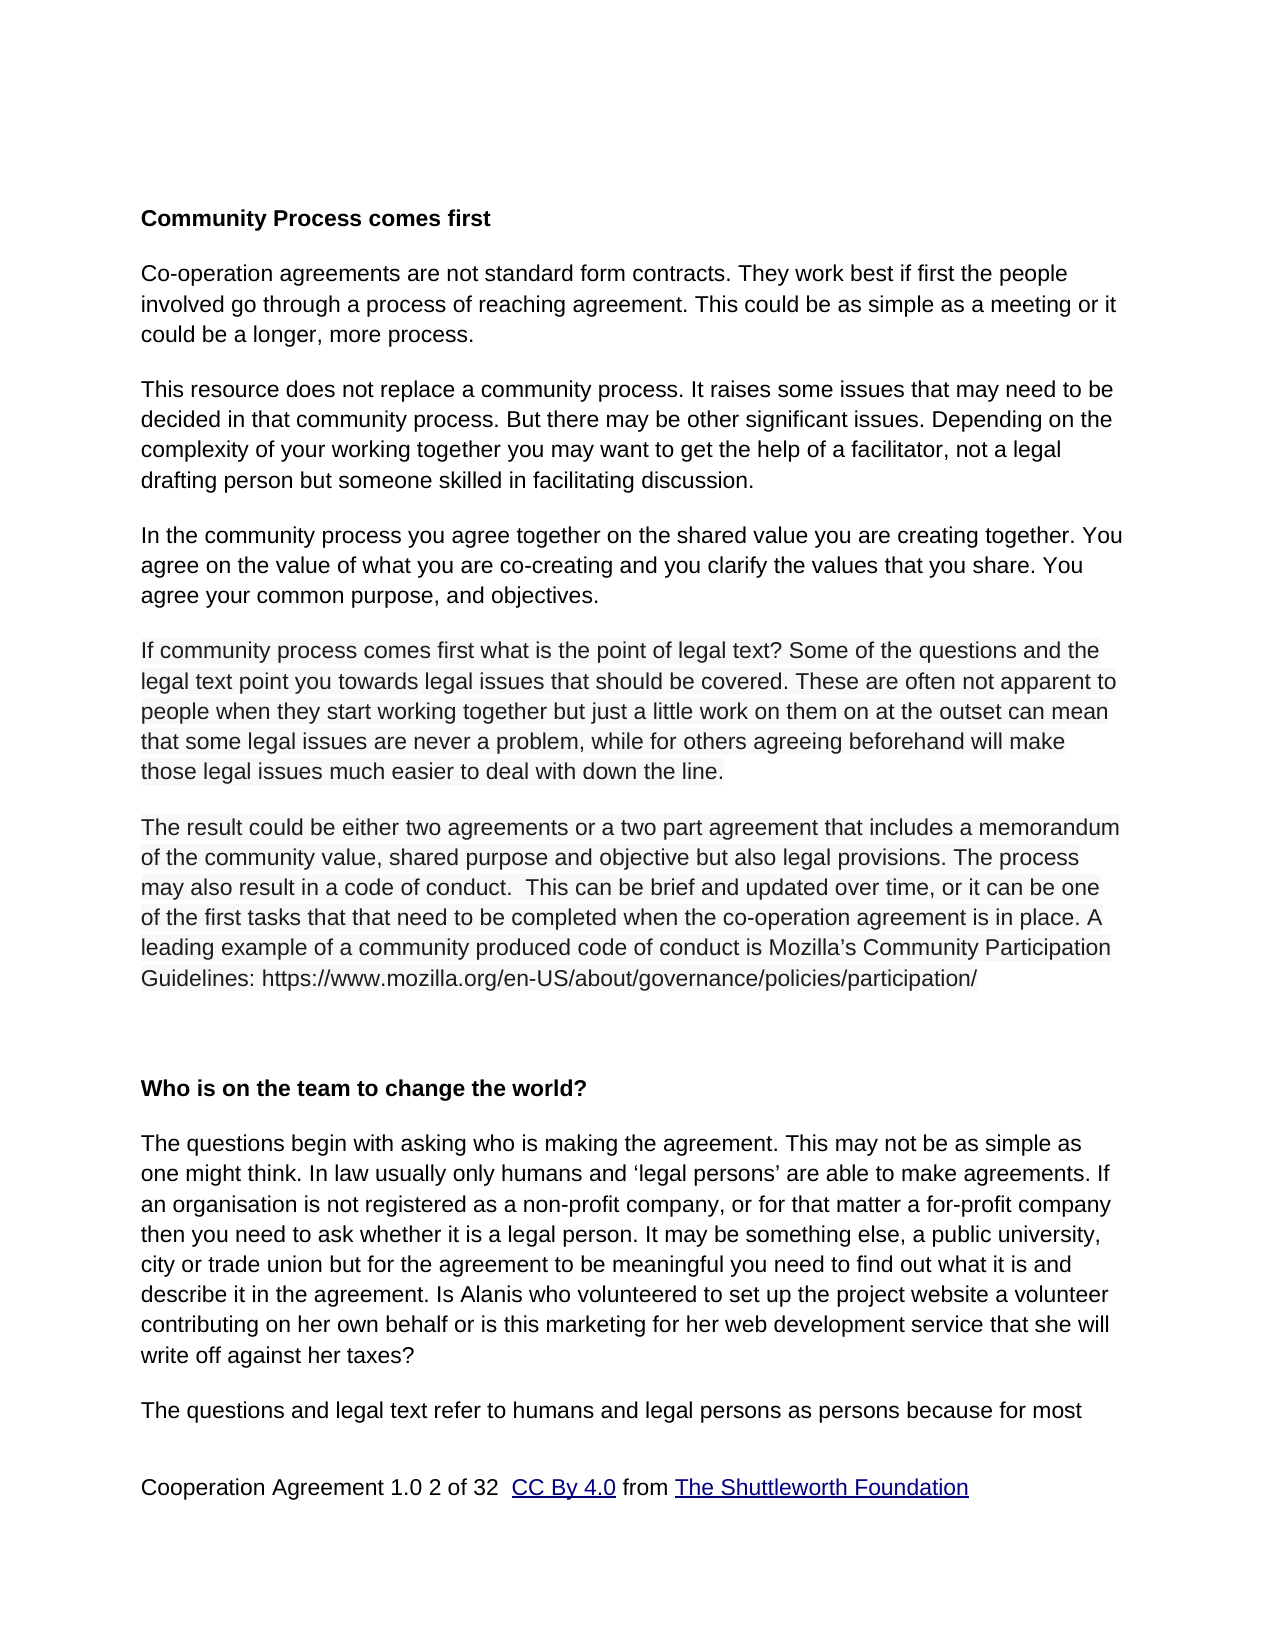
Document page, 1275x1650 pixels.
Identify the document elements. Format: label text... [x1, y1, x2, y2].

text Who is on the team to change the world? [141, 1075, 1125, 1101]
text The result could be either two agreements or a two part agreement that includes a memorandum of the community value, shared purpose and objective but also legal provisions. The process may also result in a code of conduct. This can be brief and updated over time, or it can be one of the first tasks that that need to be completed when the co-operation agreement is in place. A leading example of a community produced code of conduct is Mozilla’s Community Participation Guidelines: https://www.mozilla.org/en-US/about/governance/policies/participation/ [141, 813, 1125, 991]
text Co-operation agreements are not standard form contracts. They work best if first the people involved go through a process of reaching agreement. This could be as simple as a meeting or it could be a longer, more process. [141, 260, 1125, 347]
text This resource does not replace a community process. It raises some issues that may need to be decided in that community process. But there may be other significant issues. Depending on the complexity of your working together you may want to get the help of a facilitator, not a legal drafting person but someone skilled in facilitating discussion. [141, 376, 1125, 493]
text If community process comes first what is the point of legal text? Some of the questions and the legal text point you towards legal issues that should be covered. These are often not apparent to people when they start working together but just a little work on them on at the outset can mean that some legal issues are never a problem, while for others agreeing beforehand will make those legal issues much easier to deal with down the line. [141, 637, 1125, 785]
text The questions and legal text refer to humans and legal persons as persons because for most [141, 1397, 1125, 1423]
text Community Process comes first [141, 205, 1125, 232]
text The questions begin with asking who is making the agreement. This may not be as simple as one might think. In law usually only humans and ‘legal persons’ are able to make agreements. If an organisation is not registered as a non-profit company, or for that matter a for-profit company then you need to ask whether it is a legal person. It may be something else, a public university, city or trade union but for the agreement to be meaningful you need to find out what it is and describe it in the agreement. Is Alanis who volunteered to set up the project website a volunteer contributing on her own behalf or is this marketing for her web development service that she will write off against her taxes? [141, 1130, 1125, 1368]
text In the community process you agree together on the shared value you are creating together. You agree on the value of what you are co-creating and you clarify the values that you share. You agree your common purpose, and objectives. [141, 522, 1125, 609]
